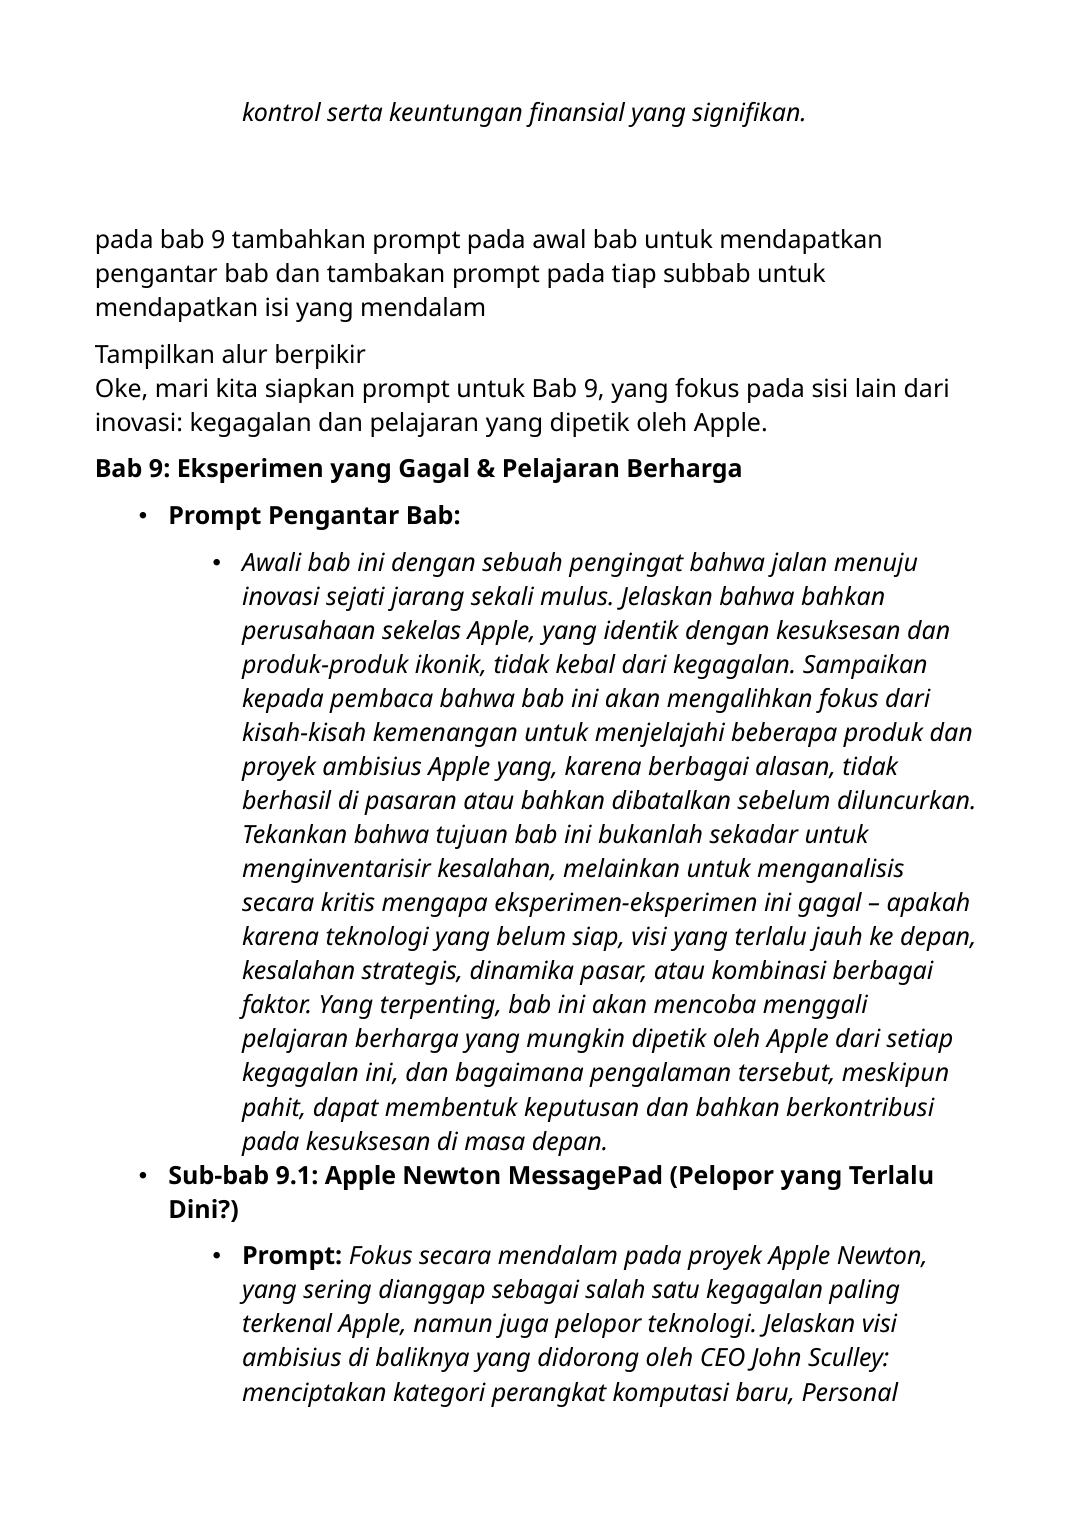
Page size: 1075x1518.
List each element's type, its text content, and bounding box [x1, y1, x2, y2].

text Tampilkan alur berpikir [94, 336, 980, 370]
list Prompt: Fokus secara mendalam pada proyek Apple Newton, yang sering dianggap sebagai salah satu kegagalan paling terkenal Apple, namun juga pelopor teknologi. Jelaskan visi ambisius di baliknya yang didorong oleh CEO John Sculley: menciptakan kategori perangkat komputasi baru, Personal [212, 1238, 980, 1408]
list Awali bab ini dengan sebuah pengingat bahwa jalan menuju inovasi sejati jarang sekali mulus. Jelaskan bahwa bahkan perusahaan sekelas Apple, yang identik dengan kesuksesan dan produk-produk ikonik, tidak kebal dari kegagalan. Sampaikan kepada pembaca bahwa bab ini akan mengalihkan fokus dari kisah-kisah kemenangan untuk menjelajahi beberapa produk dan proyek ambisius Apple yang, karena berbagai alasan, tidak berhasil di pasaran atau bahkan dibatalkan sebelum diluncurkan. Tekankan bahwa tujuan bab ini bukanlah sekadar untuk menginventarisir kesalahan, melainkan untuk menganalisis secara kritis mengapa eksperimen-eksperimen ini gagal – apakah karena teknologi yang belum siap, visi yang terlalu jauh ke depan, kesalahan strategis, dinamika pasar, atau kombinasi berbagai faktor. Yang terpenting, bab ini akan mencoba menggali pelajaran berharga yang mungkin dipetik oleh Apple dari setiap kegagalan ini, dan bagaimana pengalaman tersebut, meskipun pahit, dapat membentuk keputusan dan bahkan berkontribusi pada kesuksesan di masa depan. [212, 544, 980, 1157]
text Oke, mari kita siapkan prompt untuk Bab 9, yang fokus pada sisi lain dari inovasi: kegagalan dan pelajaran yang dipetik oleh Apple. [94, 370, 980, 438]
text pada bab 9 tambahkan prompt pada awal bab untuk mendapatkan pengantar bab dan tambakan prompt pada tiap subbab untuk mendapatkan isi yang mendalam [94, 222, 980, 324]
text Bab 9: Eksperimen yang Gagal & Pelajaran Berharga [94, 451, 980, 485]
list kontrol serta keuntungan finansial yang signifikan. [212, 94, 980, 128]
list Prompt Pengantar Bab: [139, 498, 980, 532]
list Sub-bab 9.1: Apple Newton MessagePad (Pelopor yang Terlalu Dini?) [139, 1157, 980, 1225]
